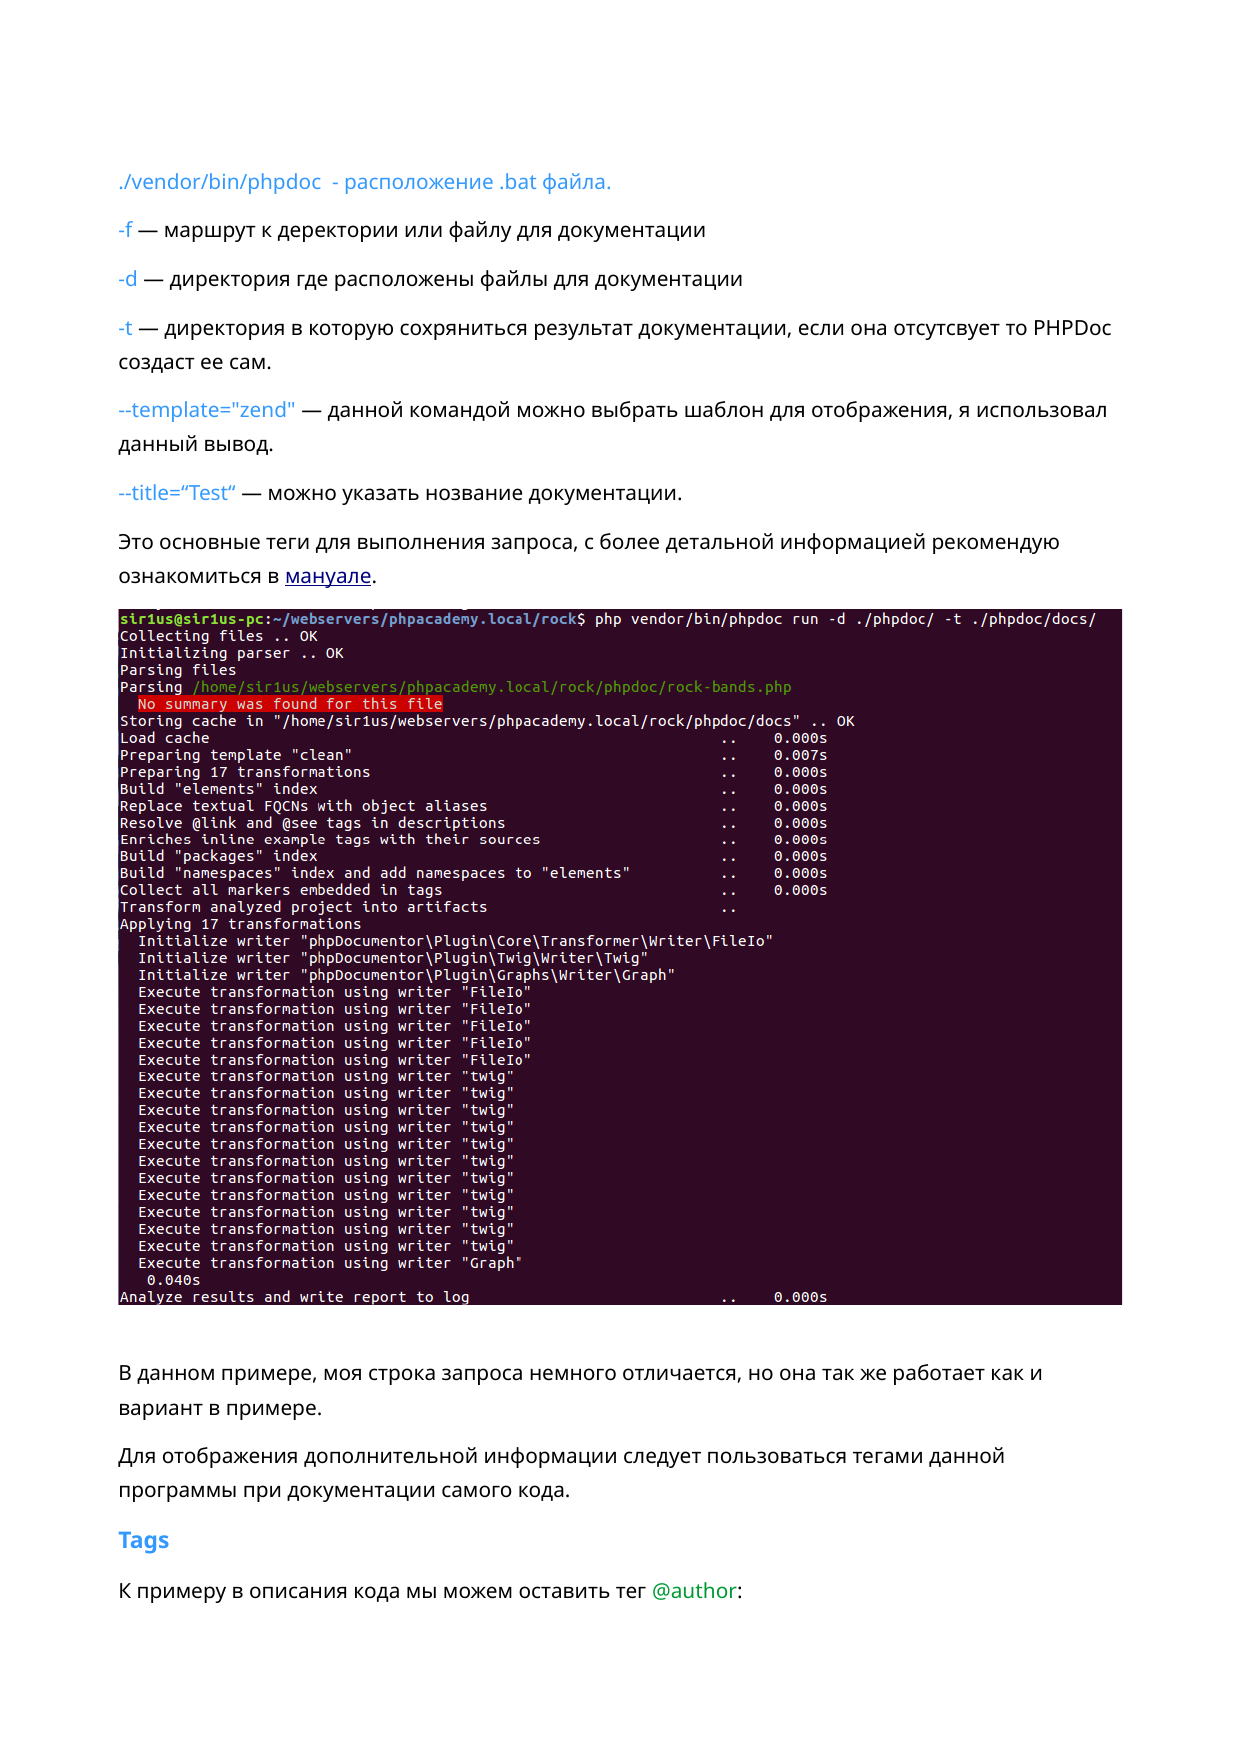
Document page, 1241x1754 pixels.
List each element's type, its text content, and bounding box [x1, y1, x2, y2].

text --title=“Test“ — можно указать нозвание документации. [118, 478, 1122, 507]
text К примеру в описания кода мы можем оставить тег @author: [118, 1576, 1122, 1604]
text В данном примере, моя строка запроса немного отличается, но она так же работает как и вариант в примере. [118, 1358, 1122, 1421]
text Для отображения дополнительной информации следует пользоваться тегами данной программы при документации самого кода. [118, 1441, 1122, 1504]
text -t — директория в которую сохряниться результат документации, если она отсутсвует то PHPDoc создаст ее сам. [118, 313, 1122, 375]
text -d — директория где расположены файлы для документации [118, 264, 1122, 292]
text --template="zend" — данной командой можно выбрать шаблон для отображения, я использовал данный вывод. [118, 395, 1122, 458]
text -f — маршрут к деректории или файлу для документации [118, 215, 1122, 244]
text Tags [118, 1524, 1122, 1555]
picture [118, 609, 1123, 1305]
text Это основные теги для выполнения запроса, с более детальной информацией рекомендую ознакомиться в мануале. [118, 527, 1122, 589]
text ./vendor/bin/phpdoc - расположение .bat файла. [118, 167, 1122, 195]
